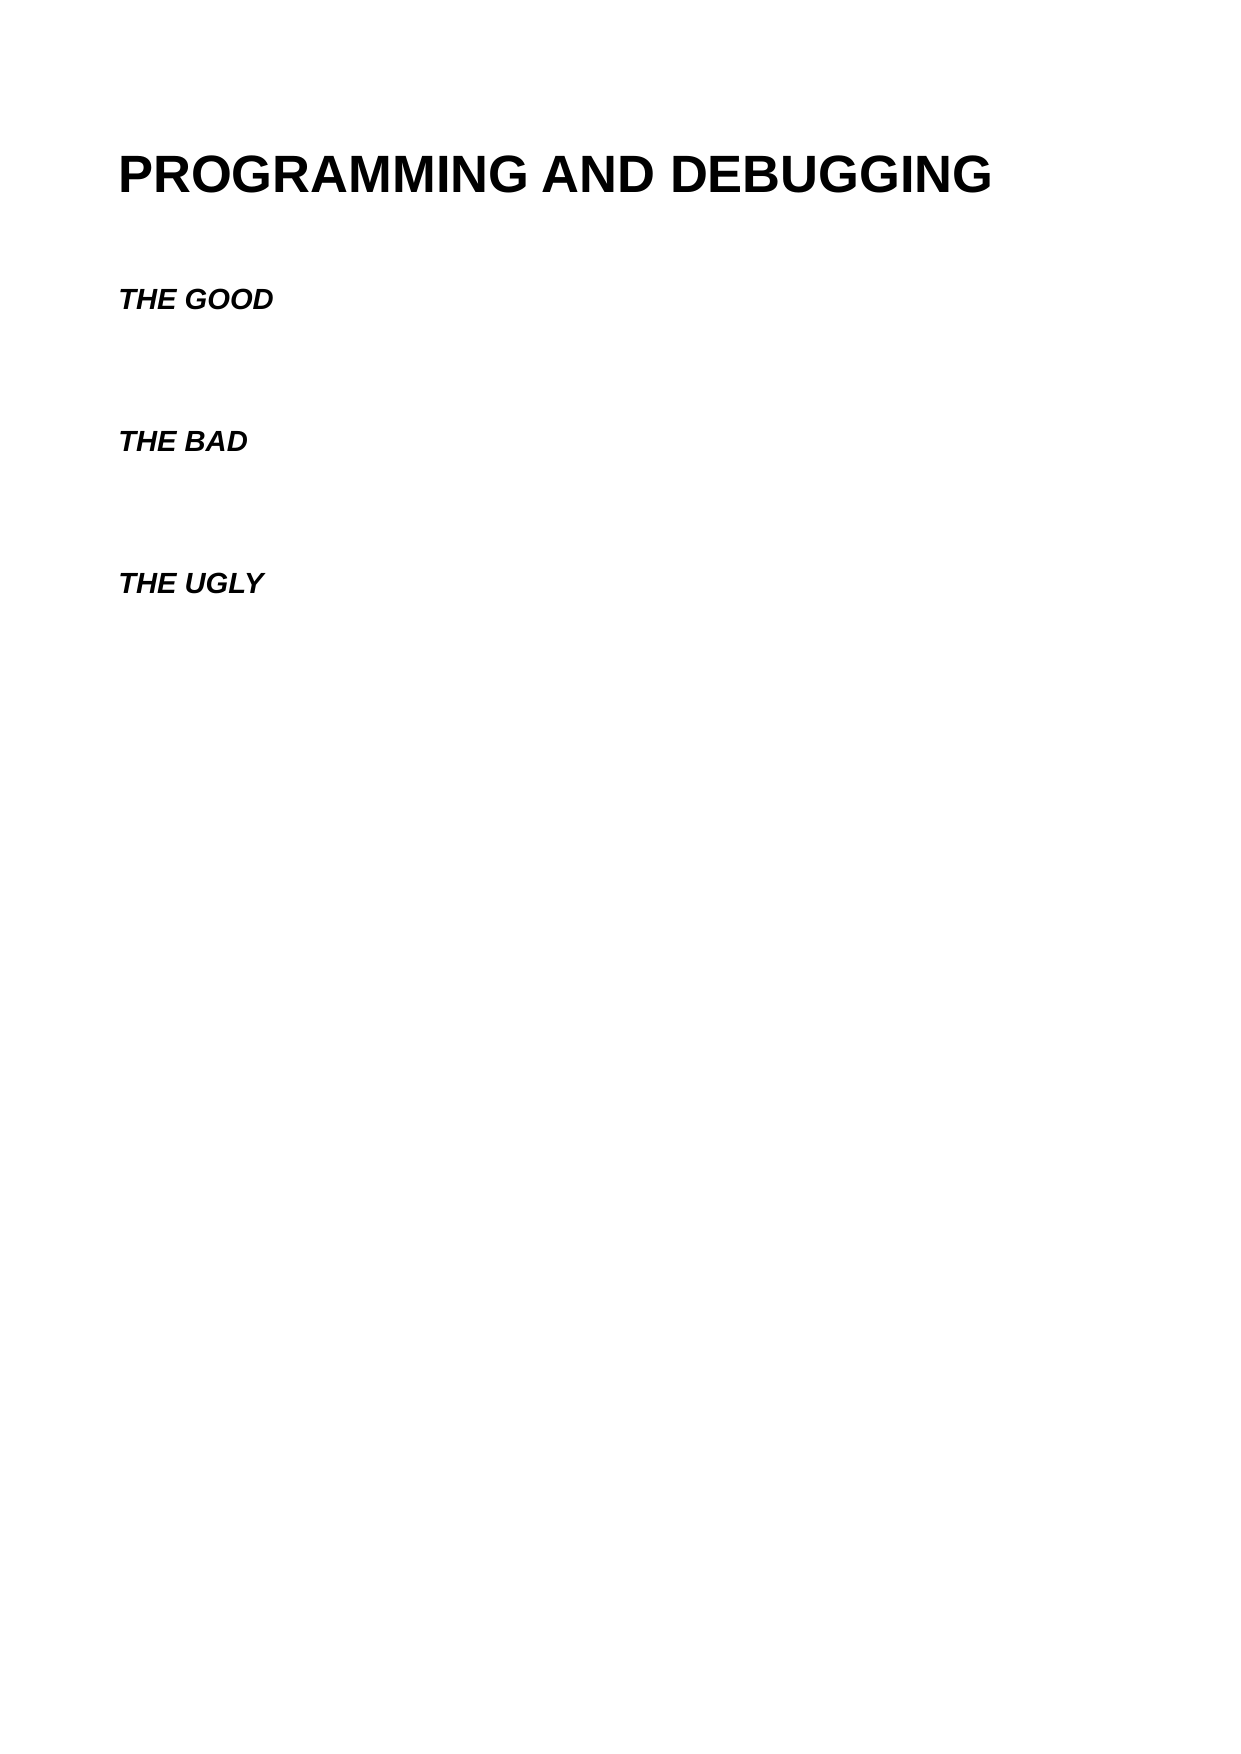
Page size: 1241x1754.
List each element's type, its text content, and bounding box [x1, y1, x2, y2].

subtitle PROGRAMMING AND DEBUGGING [118, 143, 1122, 203]
subtitle THE BAD [118, 424, 1122, 458]
subtitle THE GOOD [118, 282, 1122, 316]
subtitle THE UGLY [118, 566, 1122, 600]
